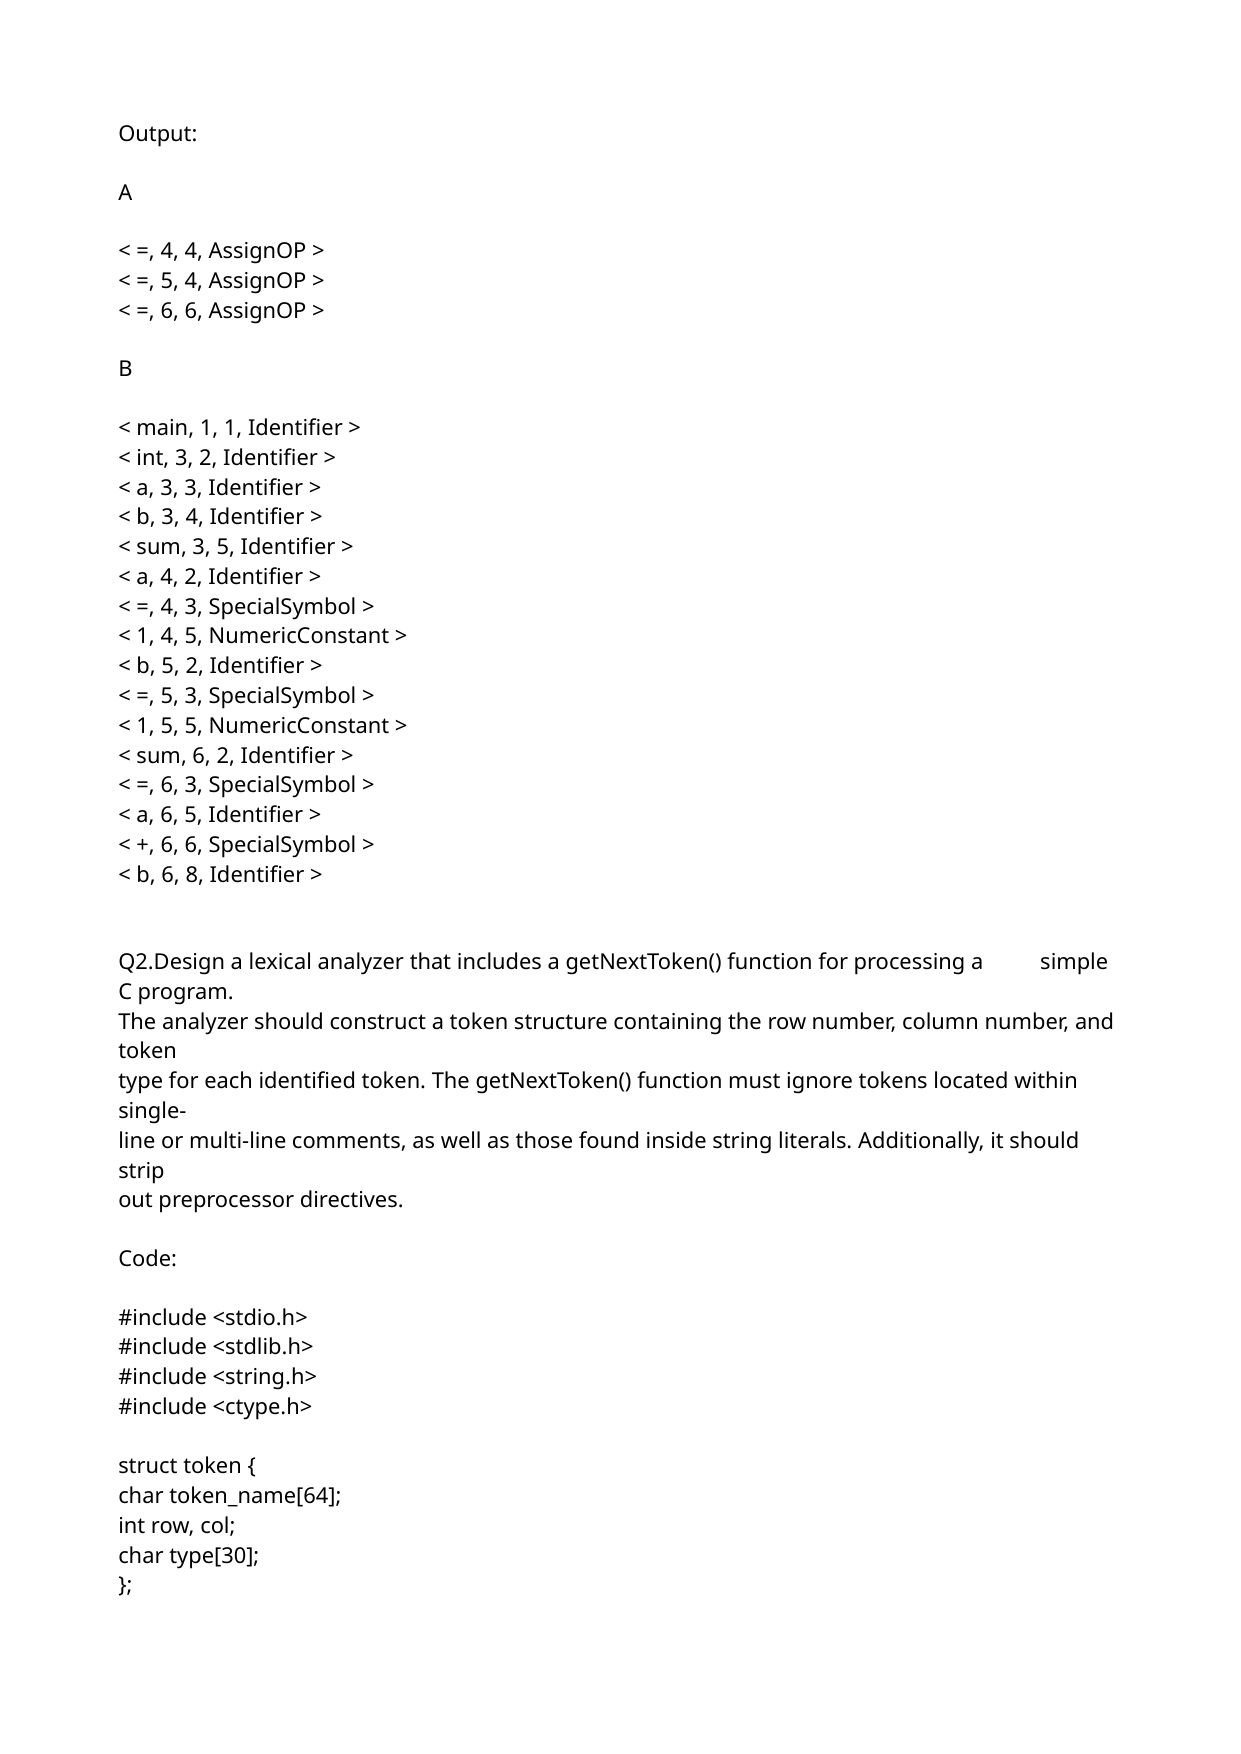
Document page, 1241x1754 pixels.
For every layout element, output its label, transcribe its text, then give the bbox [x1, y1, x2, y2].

text < b, 5, 2, Identifier > [118, 650, 1122, 680]
text < =, 6, 3, SpecialSymbol > [118, 769, 1122, 799]
text #include <ctype.h> [118, 1391, 1122, 1421]
text < sum, 3, 5, Identifier > [118, 531, 1122, 561]
text < main, 1, 1, Identifier > [118, 412, 1122, 442]
text < =, 5, 4, AssignOP > [118, 265, 1122, 295]
text < 1, 4, 5, NumericConstant > [118, 620, 1122, 650]
text int row, col; [118, 1510, 1122, 1540]
text < =, 4, 4, AssignOP > [118, 235, 1122, 265]
text < =, 4, 3, SpecialSymbol > [118, 591, 1122, 620]
text < +, 6, 6, SpecialSymbol > [118, 829, 1122, 859]
text < =, 5, 3, SpecialSymbol > [118, 680, 1122, 710]
text < 1, 5, 5, NumericConstant > [118, 710, 1122, 739]
text < int, 3, 2, Identifier > [118, 442, 1122, 471]
text B [118, 353, 1122, 383]
text < =, 6, 6, AssignOP > [118, 295, 1122, 324]
text < a, 3, 3, Identifier > [118, 471, 1122, 501]
text #include <stdlib.h> [118, 1331, 1122, 1361]
text type for each identified token. The getNextToken() function must ignore tokens located within single- [118, 1065, 1122, 1125]
text char type[30]; [118, 1540, 1122, 1569]
text < b, 6, 8, Identifier > [118, 859, 1122, 888]
text #include <stdio.h> [118, 1301, 1122, 1331]
text A [118, 177, 1122, 206]
text The analyzer should construct a token structure containing the row number, column number, and token [118, 1006, 1122, 1065]
text #include <string.h> [118, 1361, 1122, 1391]
text line or multi-line comments, as well as those found inside string literals. Additionally, it should strip [118, 1125, 1122, 1184]
text < sum, 6, 2, Identifier > [118, 739, 1122, 769]
text Q2.Design a lexical analyzer that includes a getNextToken() function for processing a simple C program. [118, 946, 1122, 1006]
text out preprocessor directives. [118, 1184, 1122, 1214]
text }; [118, 1569, 1122, 1599]
text < b, 3, 4, Identifier > [118, 501, 1122, 531]
text Code: [118, 1243, 1122, 1273]
text < a, 6, 5, Identifier > [118, 799, 1122, 829]
text < a, 4, 2, Identifier > [118, 561, 1122, 591]
text char token_name[64]; [118, 1480, 1122, 1510]
text struct token { [118, 1450, 1122, 1480]
text Output: [118, 118, 1122, 148]
